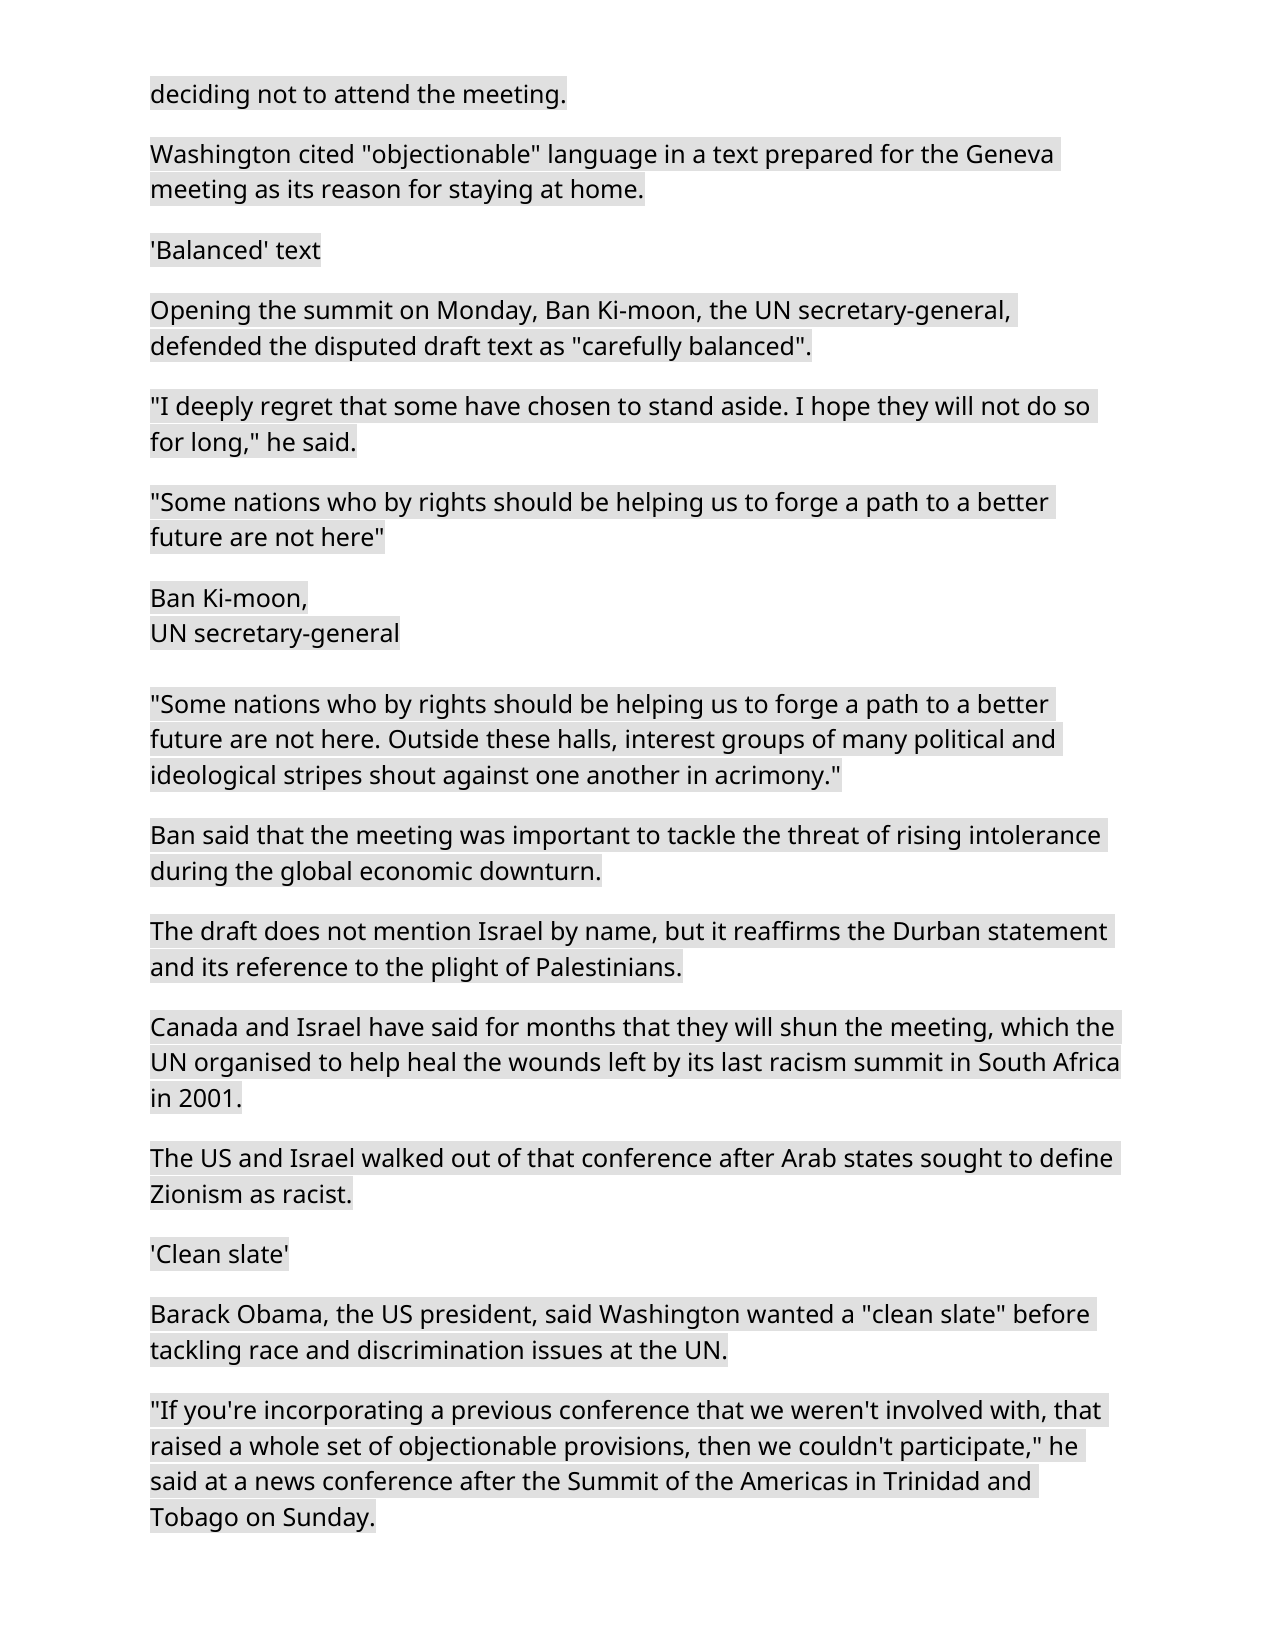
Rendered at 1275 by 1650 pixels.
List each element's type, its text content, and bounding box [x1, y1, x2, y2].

text The US and Israel walked out of that conference after Arab states sought to define Zionism as racist. [150, 1139, 1125, 1210]
text Canada and Israel have said for months that they will shun the meeting, which the UN organised to help heal the wounds left by its last racism summit in South Africa in 2001. [150, 1008, 1125, 1114]
text Barack Obama, the US president, said Washington wanted a "clean slate" before tackling race and discrimination issues at the UN. [150, 1296, 1125, 1367]
text Washington cited "objectionable" language in a text prepared for the Geneva meeting as its reason for staying at home. [150, 135, 1125, 206]
text "I deeply regret that some have chosen to stand aside. I hope they will not do so for long," he said. [150, 387, 1125, 458]
text 'Clean slate' [150, 1235, 1125, 1271]
text "Some nations who by rights should be helping us to forge a path to a better future are not here" [150, 483, 1125, 554]
text "If you're incorporating a previous conference that we weren't involved with, that raised a whole set of objectionable provisions, then we couldn't participate," he said at a news conference after the Summit of the Americas in Trinidad and Tobago on Sunday. [150, 1392, 1125, 1533]
text deciding not to attend the meeting. [150, 75, 1125, 110]
text The draft does not mention Israel by name, but it reaffirms the Durban statement and its reference to the plight of Palestinians. [150, 912, 1125, 983]
text Ban Ki-moon, UN secretary-general "Some nations who by rights should be helping us to forge a path to a better future are not here. Outside these halls, interest groups of many political and ideological stripes shout against one another in acrimony." [150, 579, 1125, 792]
text Opening the summit on Monday, Ban Ki-moon, the UN secretary-general, defended the disputed draft text as "carefully balanced". [150, 292, 1125, 362]
text Ban said that the meeting was important to tackle the threat of rising intolerance during the global economic downturn. [150, 817, 1125, 887]
text 'Balanced' text [150, 231, 1125, 267]
